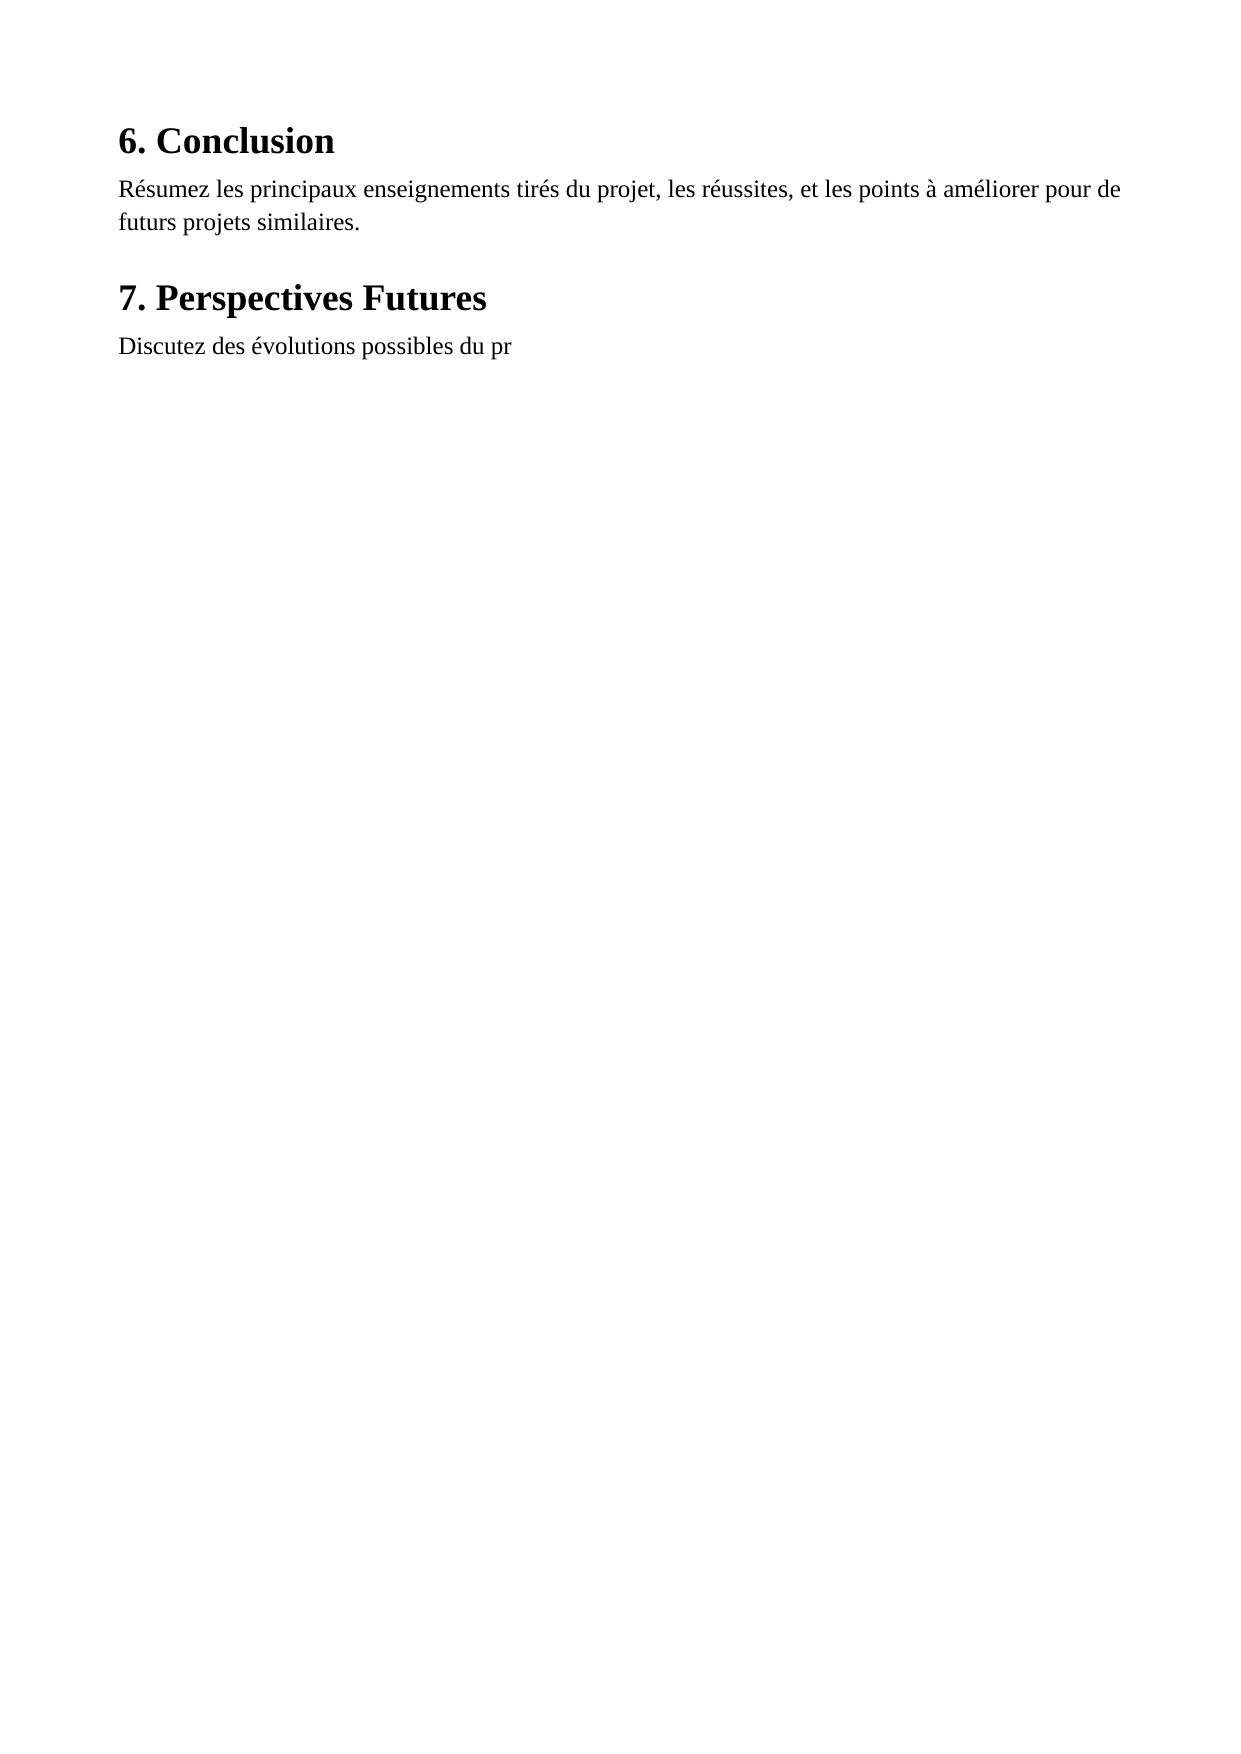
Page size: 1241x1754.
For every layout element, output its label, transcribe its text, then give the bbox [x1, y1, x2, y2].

subtitle 6. Conclusion [118, 118, 1122, 161]
subtitle 7. Perspectives Futures [118, 275, 1122, 318]
text Résumez les principaux enseignements tirés du projet, les réussites, et les points à améliorer pour de futurs projets similaires. [118, 174, 1122, 236]
text Discutez des évolutions possibles du pr [118, 331, 1122, 359]
